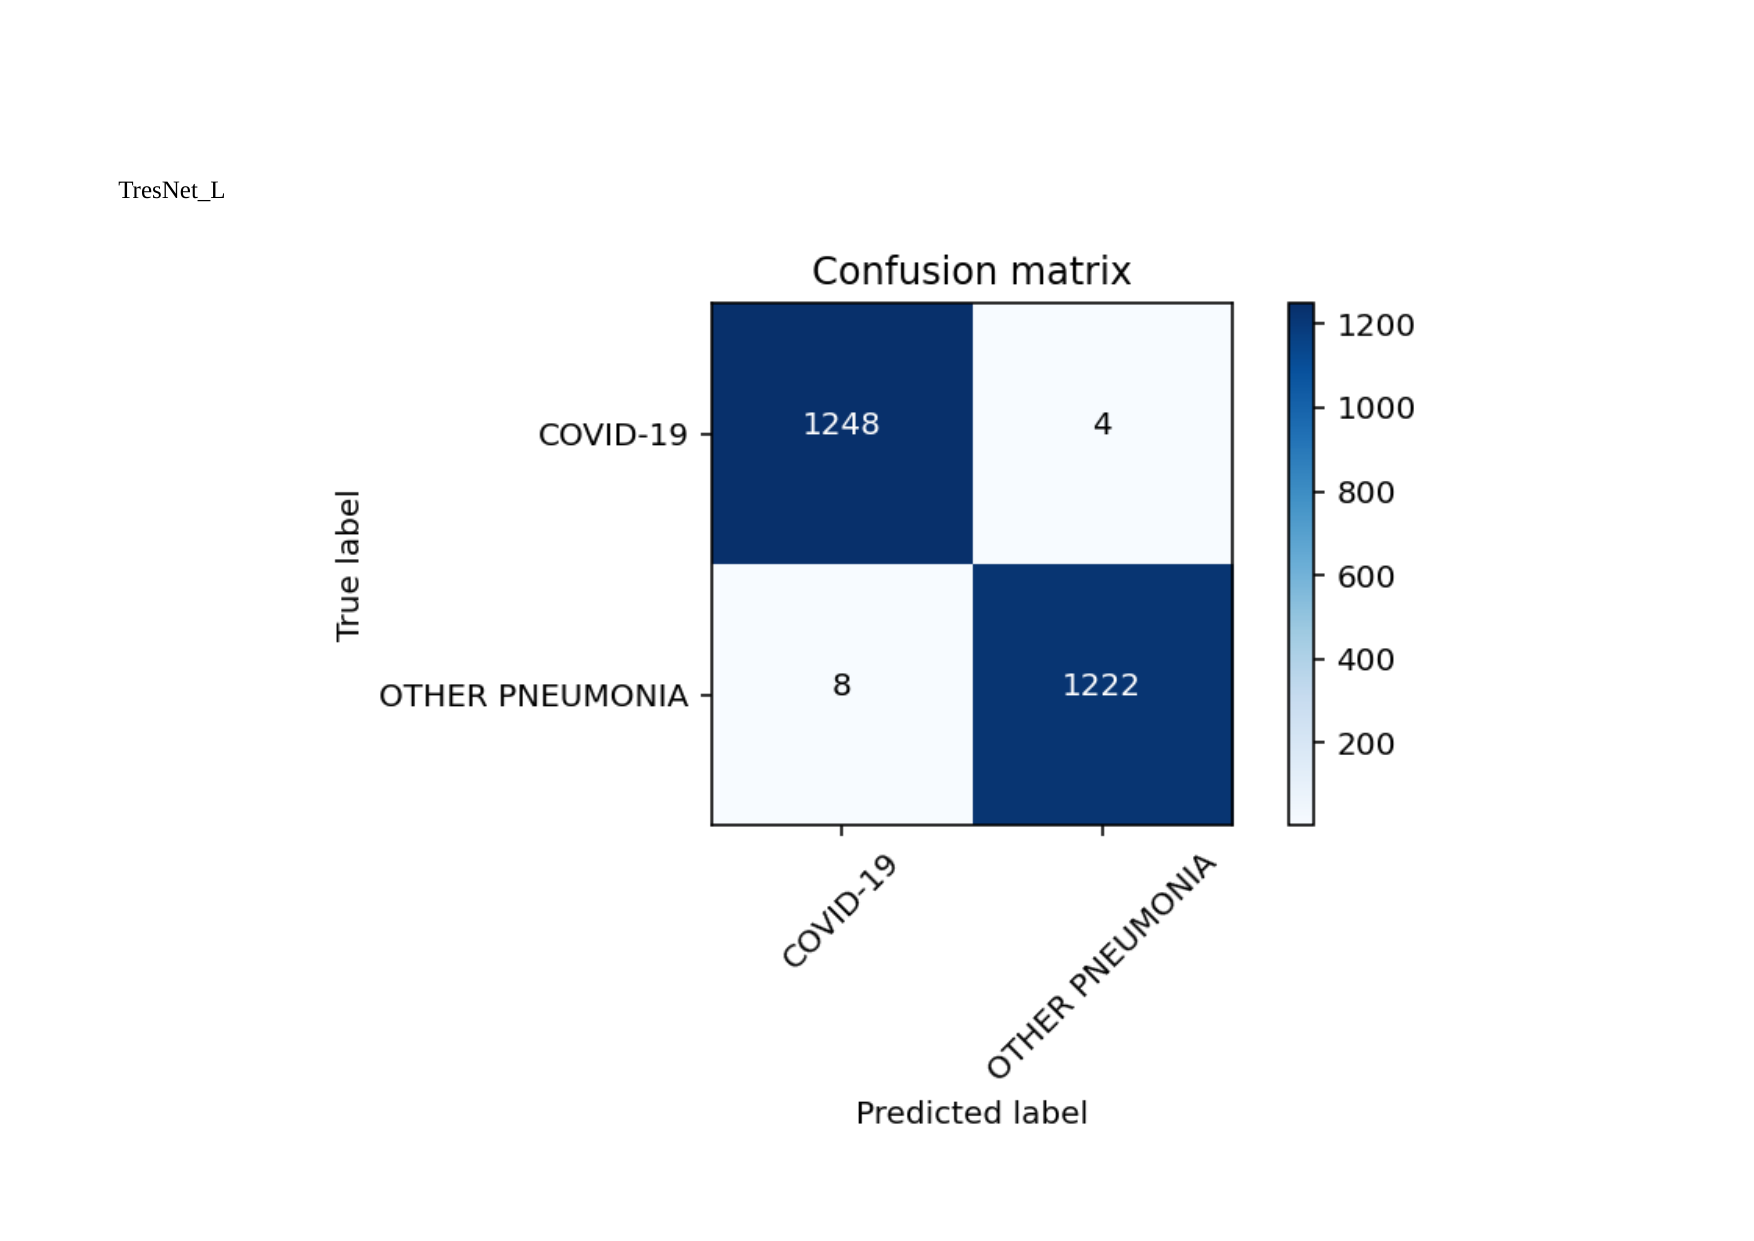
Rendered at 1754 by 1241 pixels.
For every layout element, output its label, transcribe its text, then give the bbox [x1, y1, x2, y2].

text TresNet_L [118, 176, 1636, 204]
picture [315, 233, 1439, 1152]
